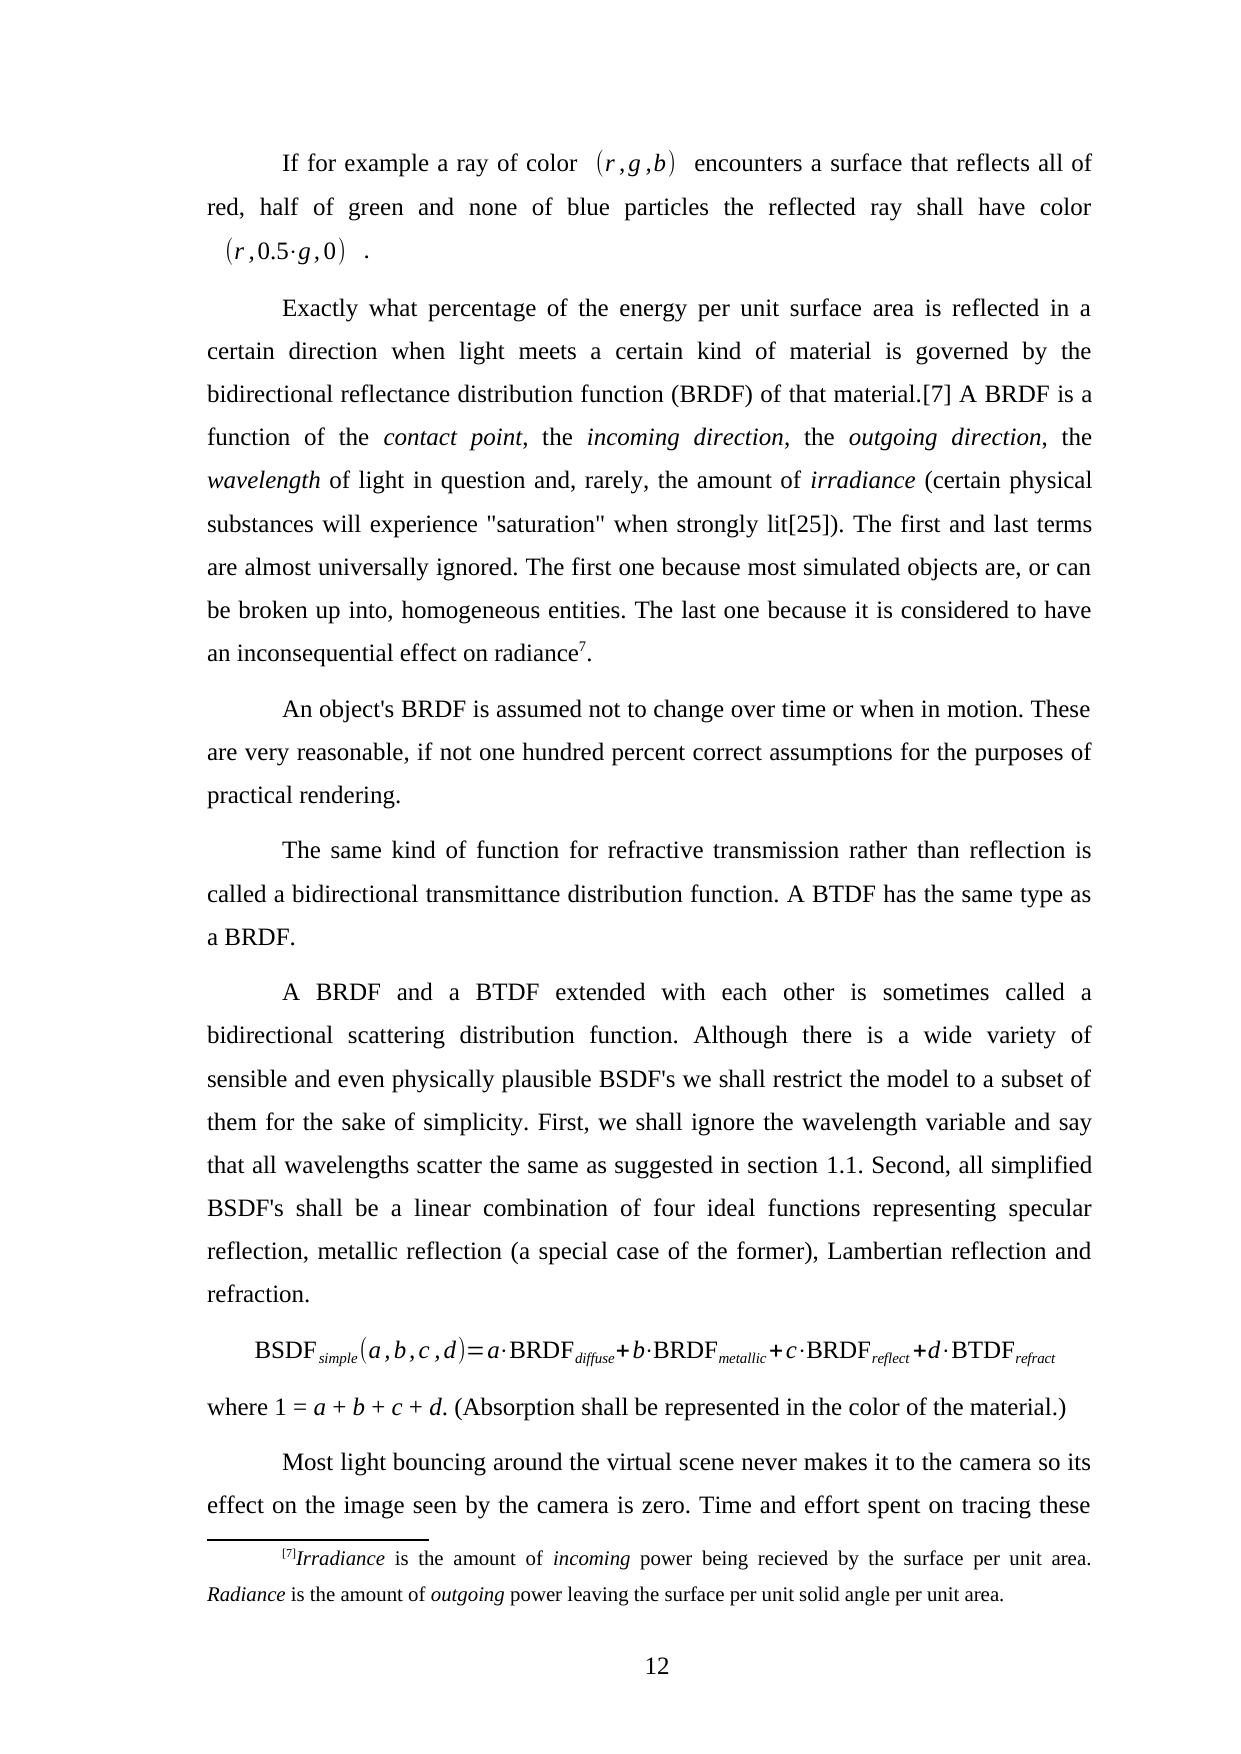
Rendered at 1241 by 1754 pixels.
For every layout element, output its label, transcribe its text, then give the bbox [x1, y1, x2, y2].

text The same kind of function for refractive transmission rather than reflection is called a bidirectional transmittance distribution function. A BTDF has the same type as a BRDF. [207, 836, 1092, 951]
text Exactly what percentage of the energy per unit surface area is reflected in a certain direction when light meets a certain kind of material is governed by the bidirectional reflectance distribution function (BRDF) of that material.[7] A BRDF is a function of the contact point, the incoming direction, the outgoing direction, the wavelength of light in question and, rarely, the amount of irradiance (certain physical substances will experience "saturation" when strongly lit[25]). The first and last terms are almost universally ignored. The first one because most simulated objects are, or can be broken up into, homogeneous entities. The last one because it is considered to have an inconsequential effect on radiance. [207, 293, 1092, 667]
text A BRDF and a BTDF extended with each other is sometimes called a bidirectional scattering distribution function. Although there is a wide variety of sensible and even physically plausible BSDF's we shall restrict the model to a subset of them for the sake of simplicity. First, we shall ignore the wavelength variable and say that all wavelengths scatter the same as suggested in section 1.1. Second, all simplified BSDF's shall be a linear combination of four ideal functions representing specular reflection, metallic reflection (a special case of the former), Lambertian reflection and refraction. [207, 977, 1092, 1308]
text Most light bouncing around the virtual scene never makes it to the camera so its effect on the image seen by the camera is zero. Time and effort spent on tracing these [207, 1447, 1092, 1519]
text If for example a ray of colorencounters a surface that reflects all of red, half of green and none of blue particles the reflected ray shall have color . [207, 148, 1092, 266]
text An object's BRDF is assumed not to change over time or when in motion. These are very reasonable, if not one hundred percent correct assumptions for the purposes of practical rendering. [207, 694, 1092, 809]
text Irradiance is the amount of incoming power being recieved by the surface per unit area. Radiance is the amount of outgoing power leaving the surface per unit solid angle per unit area. [207, 1546, 1092, 1606]
text where 1 = a + b + c + d. (Absorption shall be represented in the color of the material.) [207, 1392, 1092, 1421]
